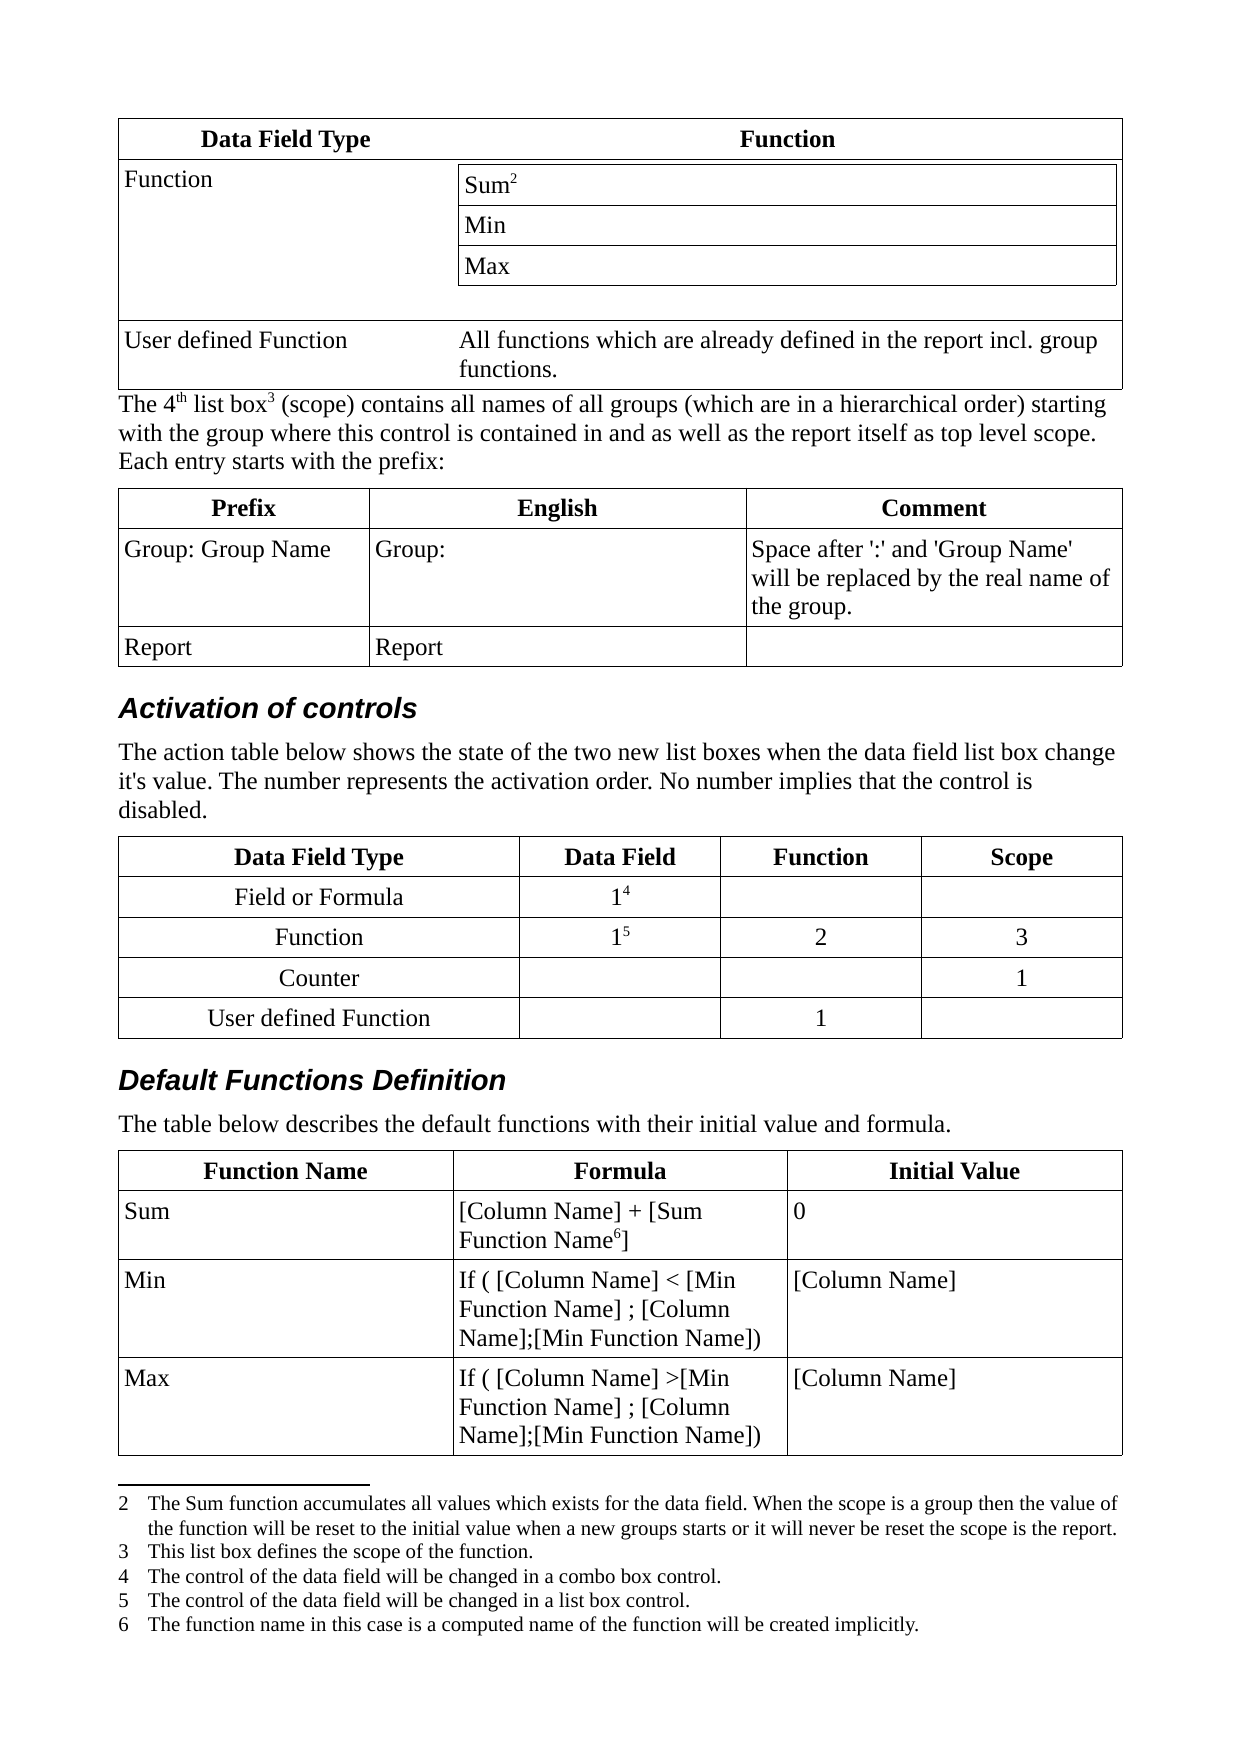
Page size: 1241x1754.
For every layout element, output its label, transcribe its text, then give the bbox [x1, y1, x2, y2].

table_cell Space after ':' and 'Group Name' will be replaced by the real name of the group. [747, 529, 1122, 626]
table_header Data Field Type [119, 837, 519, 876]
table_header Comment [747, 489, 1122, 528]
table_cell Function [119, 160, 453, 320]
table_cell 1 [721, 998, 921, 1038]
table_cell [520, 998, 720, 1038]
text The 4th list box (scope) contains all names of all groups (which are in a hierarchical order) starting with the group where this control is contained in and as well as the report itself as top level scope. Each entry starts with the prefix: [118, 390, 1122, 475]
table_cell If ( [Column Name] < [Min Function Name] ; [Column Name];[Min Function Name]) [454, 1260, 787, 1357]
table_cell [Column Name] [788, 1260, 1122, 1357]
table_cell User defined Function [119, 321, 453, 389]
table_header Formula [454, 1151, 787, 1190]
table_header Initial Value [788, 1151, 1122, 1190]
table_header English [370, 489, 746, 528]
table_cell Group: Group Name [119, 529, 369, 626]
table_header Function [453, 119, 1122, 158]
table_cell Report [370, 627, 746, 666]
table_cell Report [119, 627, 369, 666]
table_header Data Field Type [119, 119, 453, 158]
text The table below describes the default functions with their initial value and formula. [118, 1109, 1122, 1137]
table_header Prefix [119, 489, 369, 528]
table_cell [Column Name] [788, 1358, 1122, 1455]
table_cell Max [459, 246, 1116, 285]
table_cell [453, 160, 1122, 320]
table_cell Function [119, 918, 519, 957]
table_cell [922, 998, 1122, 1038]
text The action table below shows the state of the two new list boxes when the data field list box change it's value. The number represents the activation order. No number implies that the control is disabled. [118, 737, 1122, 823]
subtitle Activation of controls [118, 691, 1122, 725]
table_cell 1 [520, 918, 720, 957]
table_cell User defined Function [119, 998, 519, 1038]
table_cell Max [119, 1358, 453, 1455]
table_cell [520, 958, 720, 997]
text This list box defines the scope of the function. [118, 1539, 1122, 1563]
table_cell 0 [788, 1191, 1122, 1259]
table_header Function Name [119, 1151, 453, 1190]
table_header Scope [922, 837, 1122, 876]
table_header Sum [459, 165, 1116, 204]
table_cell [721, 958, 921, 997]
table_cell 2 [721, 918, 921, 957]
table_cell 1 [520, 877, 720, 917]
table_header Data Field [520, 837, 720, 876]
table_cell Field or Formula [119, 877, 519, 917]
table_cell Counter [119, 958, 519, 997]
table_cell If ( [Column Name] >[Min Function Name] ; [Column Name];[Min Function Name]) [454, 1358, 787, 1455]
table_cell Group: [370, 529, 746, 626]
table_cell [721, 877, 921, 917]
table_cell [922, 877, 1122, 917]
table_cell 1 [922, 958, 1122, 997]
table_cell [Column Name] + [Sum Function Name] [454, 1191, 787, 1259]
table_cell Min [119, 1260, 453, 1357]
table_cell All functions which are already defined in the report incl. group functions. [453, 321, 1122, 389]
table_cell Min [459, 206, 1116, 245]
table_cell [747, 627, 1122, 666]
table_cell Sum [119, 1191, 453, 1259]
table_header Function [721, 837, 921, 876]
table_cell 3 [922, 918, 1122, 957]
subtitle Default Functions Definition [118, 1063, 1122, 1096]
